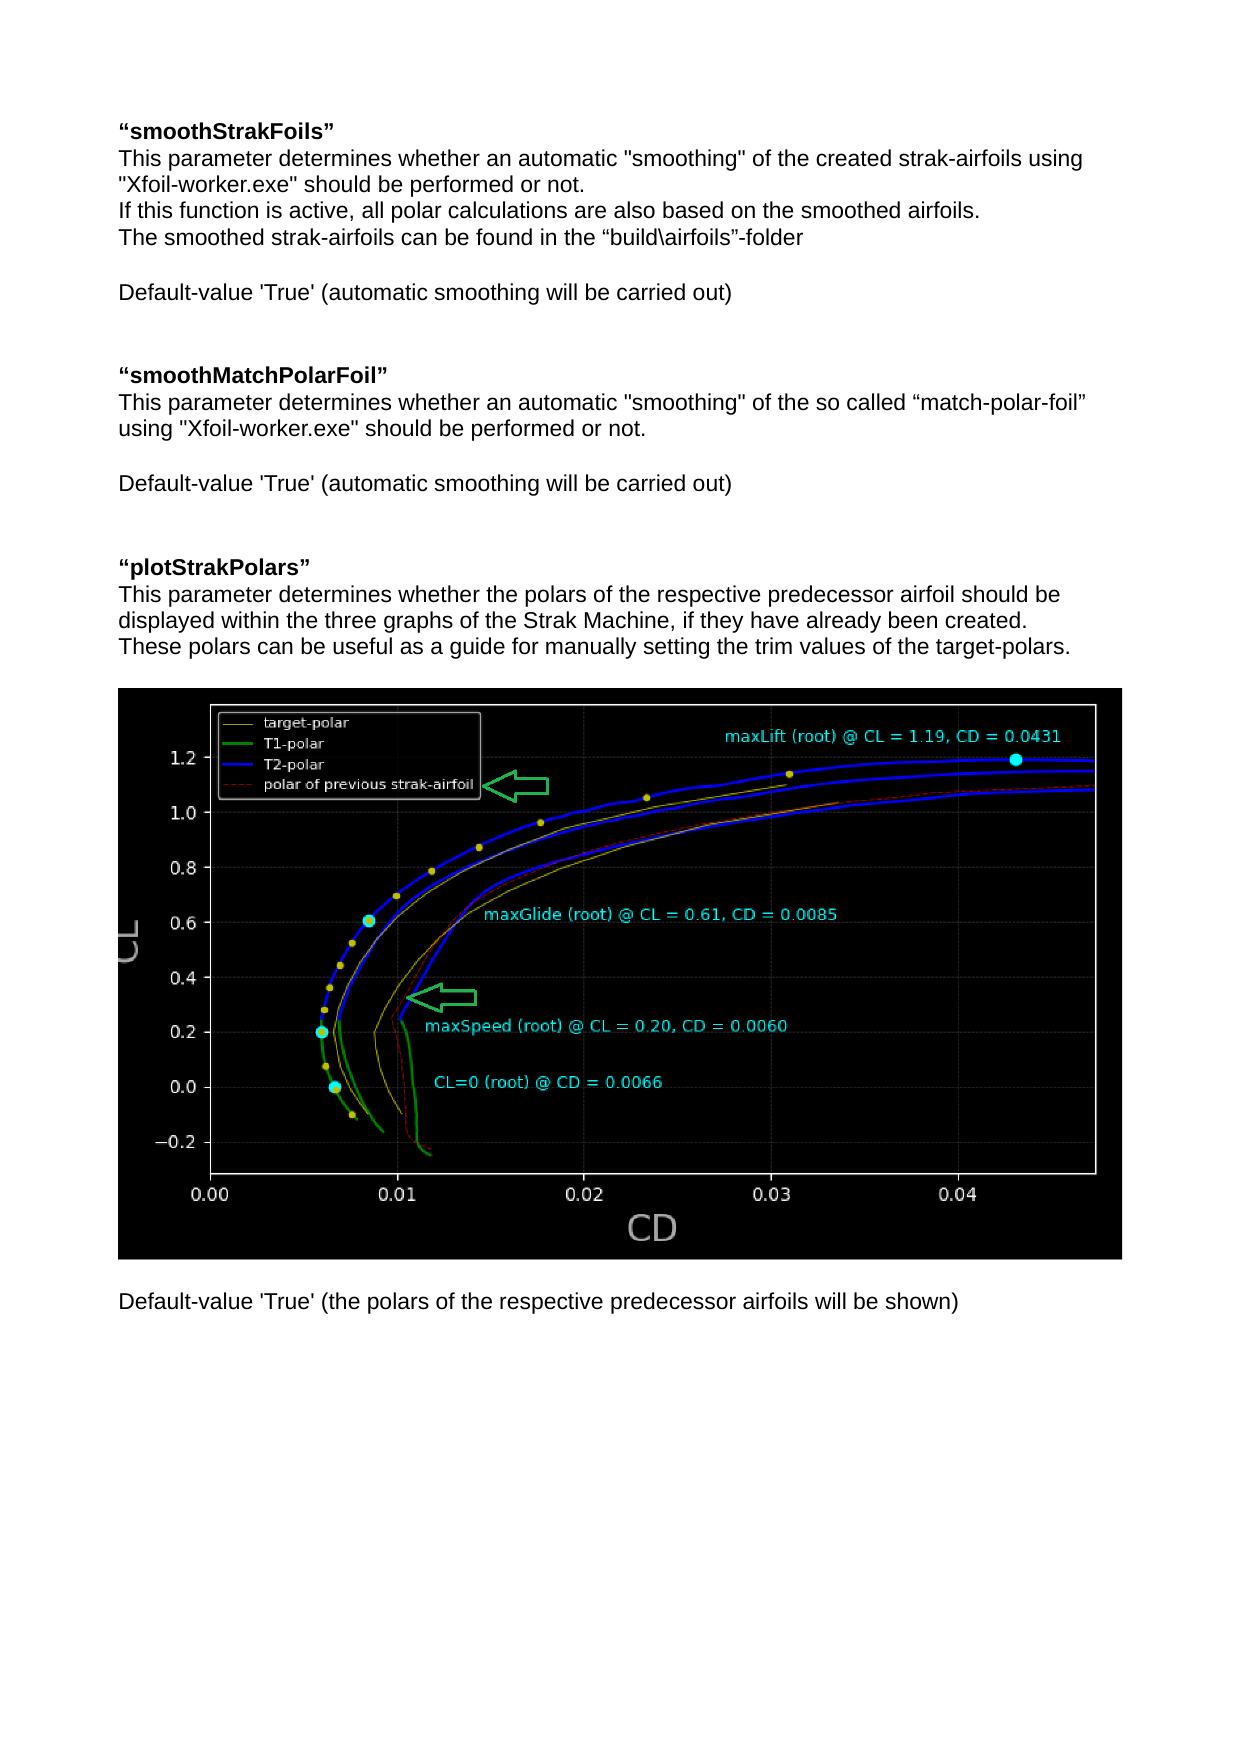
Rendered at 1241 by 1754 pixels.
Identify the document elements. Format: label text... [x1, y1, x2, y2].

text This parameter determines whether an automatic "smoothing" of the created strak-airfoils using "Xfoil-worker.exe" should be performed or not. [118, 144, 1122, 197]
text The smoothed strak-airfoils can be found in the “build\airfoils”-folder [118, 223, 1122, 250]
text “smoothMatchPolarFoil” [118, 362, 1122, 389]
text “smoothStrakFoils” [118, 118, 1122, 144]
text “plotStrakPolars” [118, 554, 1122, 581]
text This parameter determines whether an automatic "smoothing" of the so called “match-polar-foil” using "Xfoil-worker.exe" should be performed or not. [118, 389, 1122, 442]
text These polars can be useful as a guide for manually setting the trim values of the target-polars. [118, 633, 1122, 659]
picture [118, 688, 1123, 1260]
text If this function is active, all polar calculations are also based on the smoothed airfoils. [118, 197, 1122, 223]
text Default-value 'True' (automatic smoothing will be carried out) [118, 470, 1122, 497]
text This parameter determines whether the polars of the respective predecessor airfoil should be displayed within the three graphs of the Strak Machine, if they have already been created. [118, 581, 1122, 633]
text Default-value 'True' (automatic smoothing will be carried out) [118, 279, 1122, 305]
text Default-value 'True' (the polars of the respective predecessor airfoils will be shown) [118, 1288, 1122, 1314]
